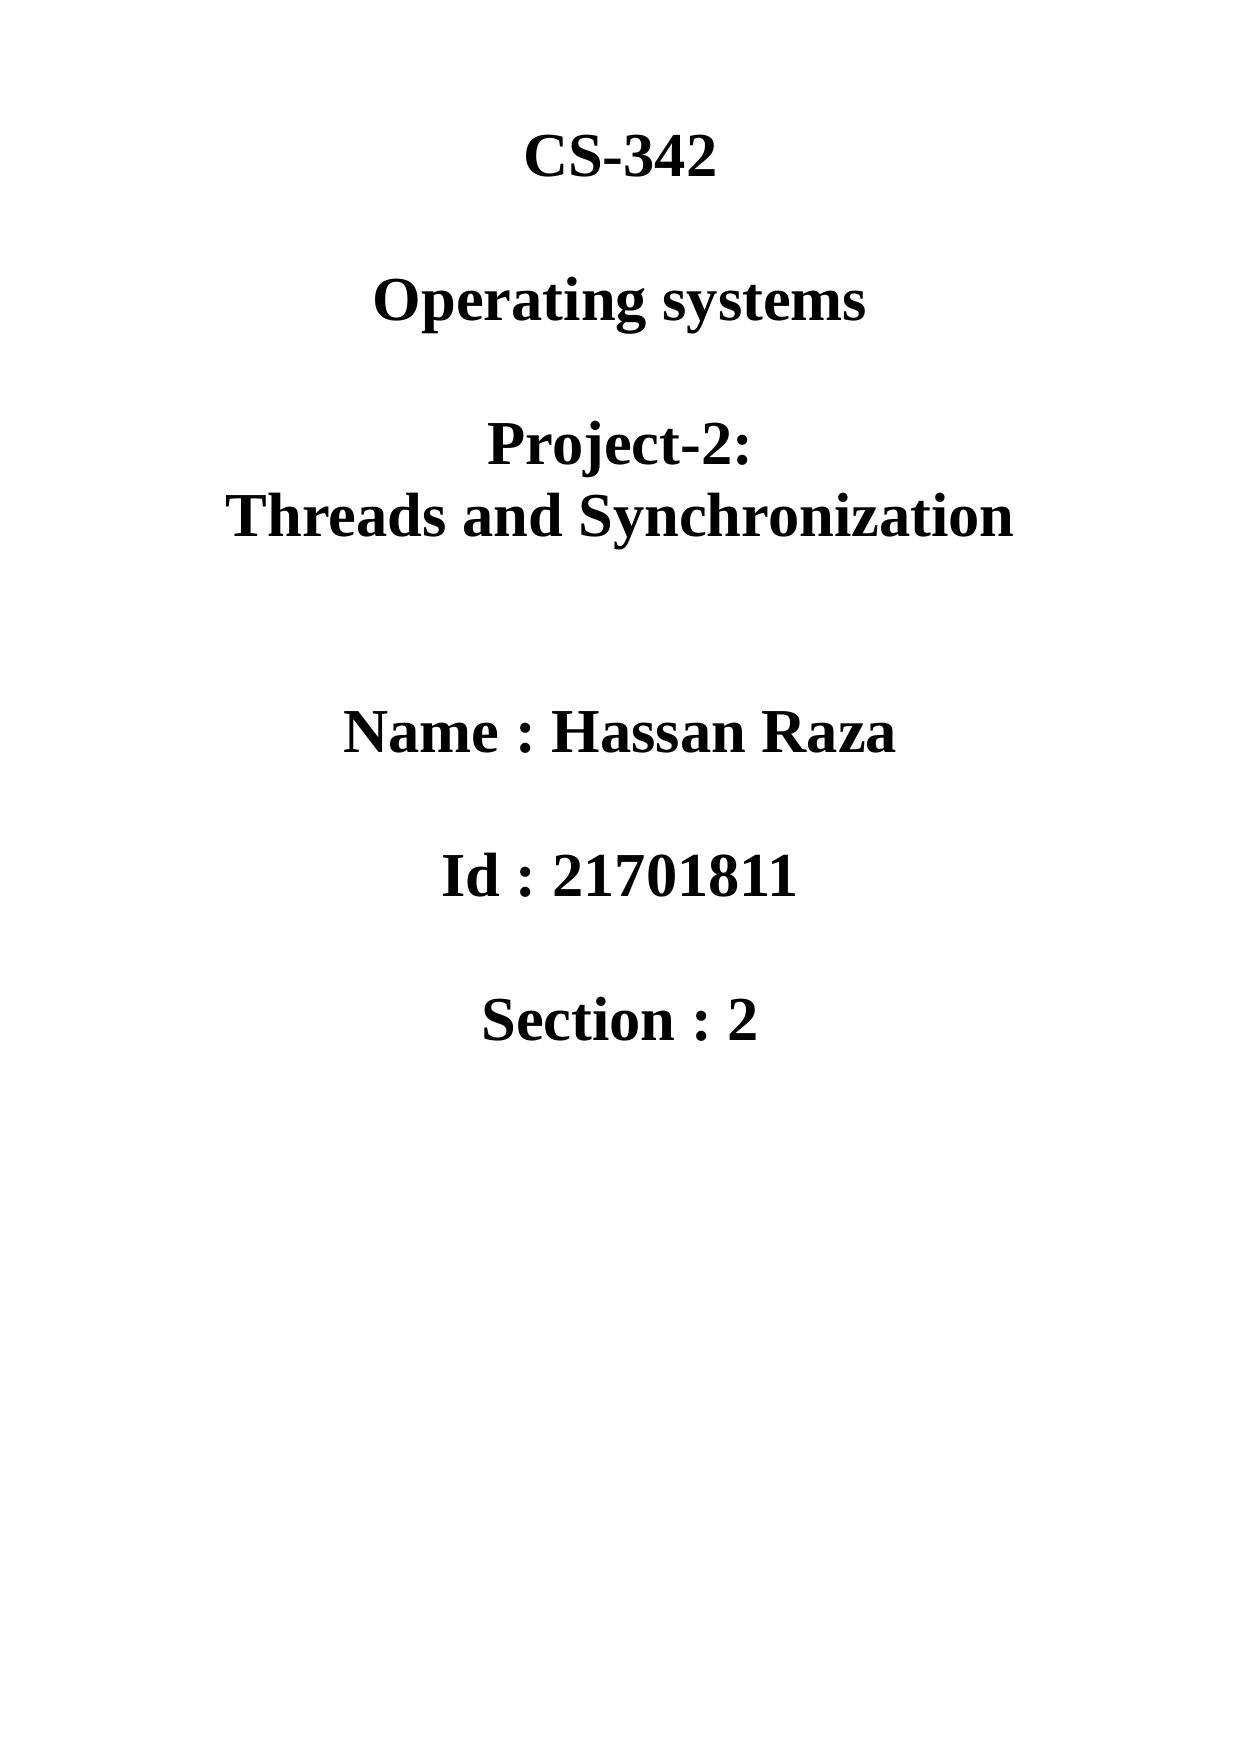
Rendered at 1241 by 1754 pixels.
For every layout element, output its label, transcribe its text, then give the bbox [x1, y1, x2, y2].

text Section : 2 [118, 982, 1122, 1054]
text Threads and Synchronization [118, 478, 1122, 550]
text Project-2: [118, 406, 1122, 478]
text Operating systems [118, 262, 1122, 334]
text Id : 21701811 [118, 838, 1122, 910]
text Name : Hassan Raza [118, 694, 1122, 766]
text CS-342 [118, 118, 1122, 190]
